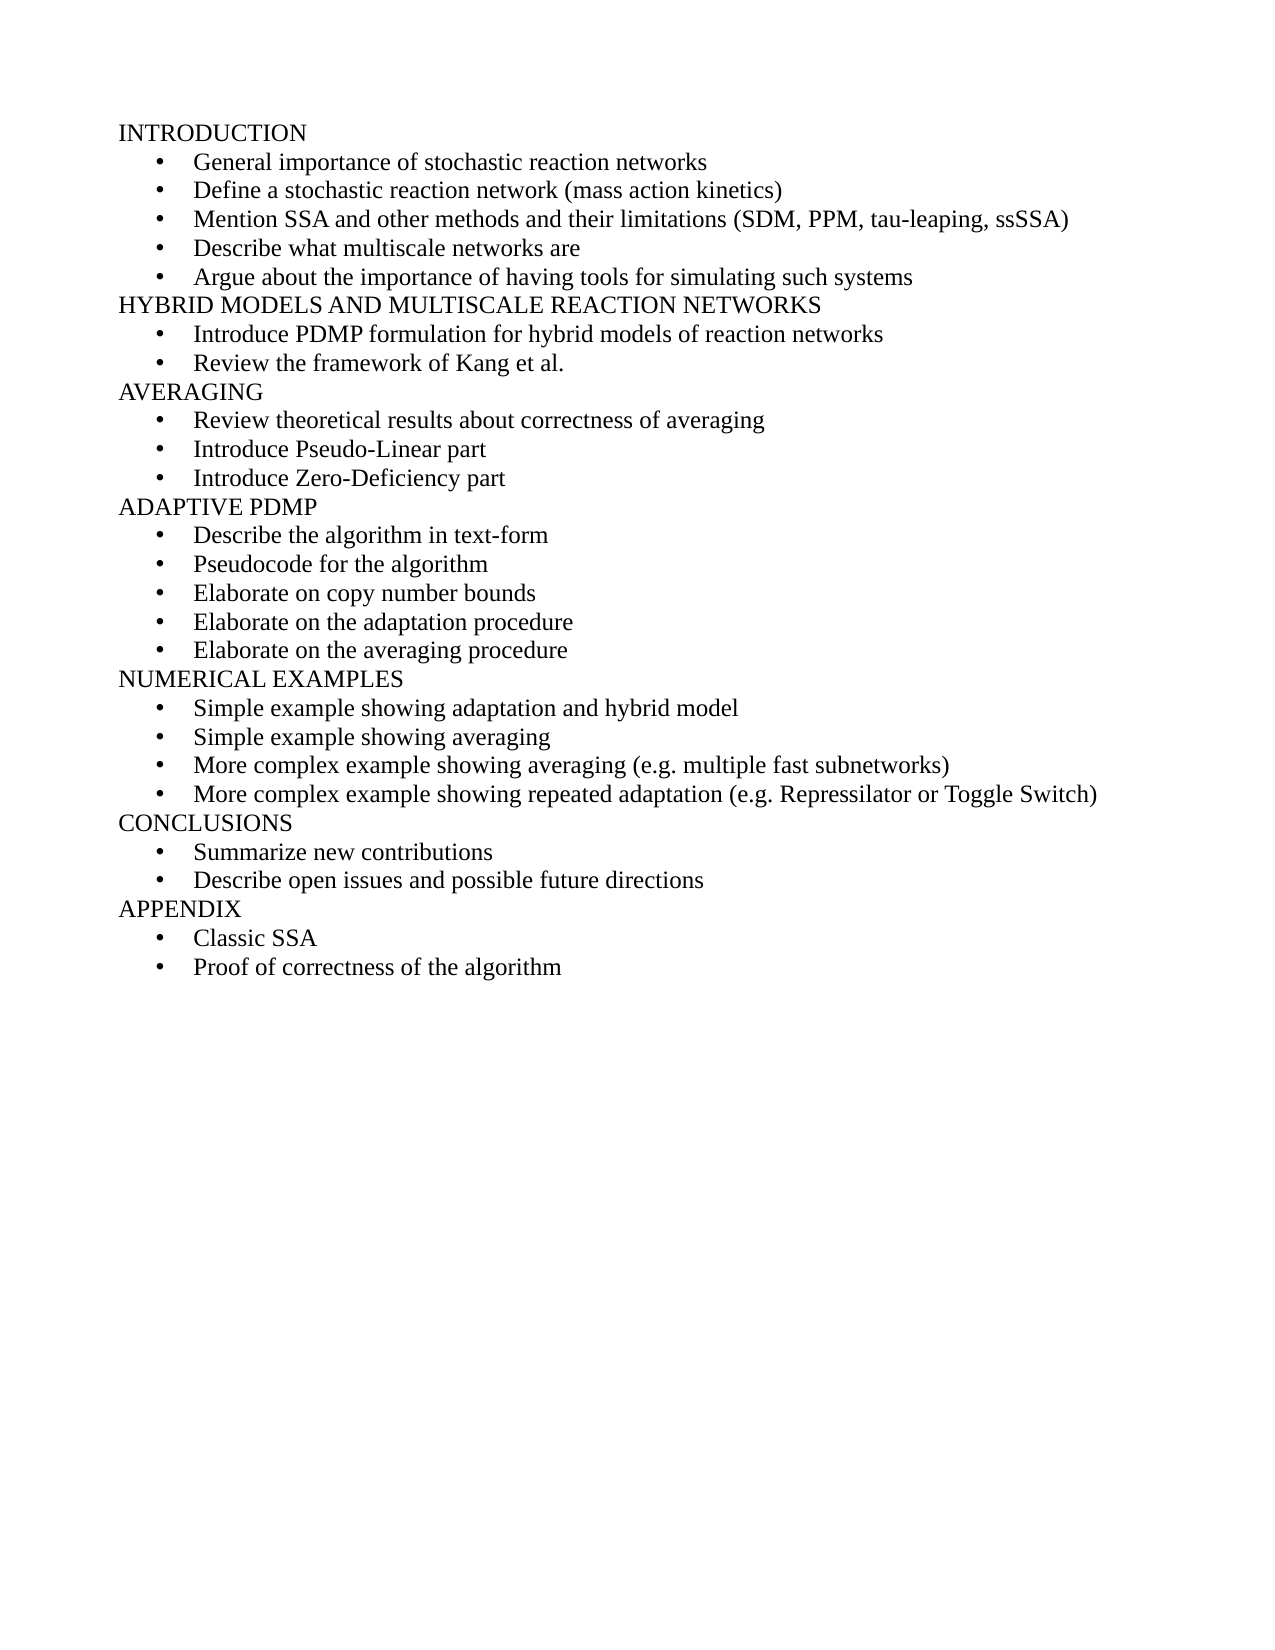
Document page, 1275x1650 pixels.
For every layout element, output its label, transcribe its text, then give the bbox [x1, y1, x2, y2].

list Argue about the importance of having tools for simulating such systems [156, 262, 1157, 291]
text HYBRID MODELS AND MULTISCALE REACTION NETWORKS [118, 291, 1157, 319]
list Elaborate on copy number bounds [156, 578, 1157, 607]
list More complex example showing averaging (e.g. multiple fast subnetworks) [156, 751, 1157, 779]
list Review the framework of Kang et al. [156, 348, 1157, 377]
list Introduce Zero-Deficiency part [156, 463, 1157, 492]
list Proof of correctness of the algorithm [156, 952, 1157, 981]
list Pseudocode for the algorithm [156, 549, 1157, 578]
list Define a stochastic reaction network (mass action kinetics) [156, 176, 1157, 204]
list Simple example showing averaging [156, 722, 1157, 751]
text INTRODUCTION [118, 118, 1157, 147]
text CONCLUSIONS [118, 808, 1157, 837]
list Summarize new contributions [156, 837, 1157, 866]
text AVERAGING [118, 377, 1157, 406]
list Describe the algorithm in text-form [156, 521, 1157, 549]
list Review theoretical results about correctness of averaging [156, 406, 1157, 434]
list Elaborate on the adaptation procedure [156, 607, 1157, 636]
text NUMERICAL EXAMPLES [118, 664, 1157, 693]
text APPENDIX [118, 894, 1157, 923]
list Describe open issues and possible future directions [156, 866, 1157, 894]
list Describe what multiscale networks are [156, 233, 1157, 262]
list More complex example showing repeated adaptation (e.g. Repressilator or Toggle Switch) [156, 779, 1157, 808]
list Introduce Pseudo-Linear part [156, 434, 1157, 463]
list Introduce PDMP formulation for hybrid models of reaction networks [156, 319, 1157, 348]
list Simple example showing adaptation and hybrid model [156, 693, 1157, 722]
list General importance of stochastic reaction networks [156, 147, 1157, 176]
list Elaborate on the averaging procedure [156, 636, 1157, 664]
text ADAPTIVE PDMP [118, 492, 1157, 521]
list Mention SSA and other methods and their limitations (SDM, PPM, tau-leaping, ssSSA) [156, 204, 1157, 233]
list Classic SSA [156, 923, 1157, 952]
